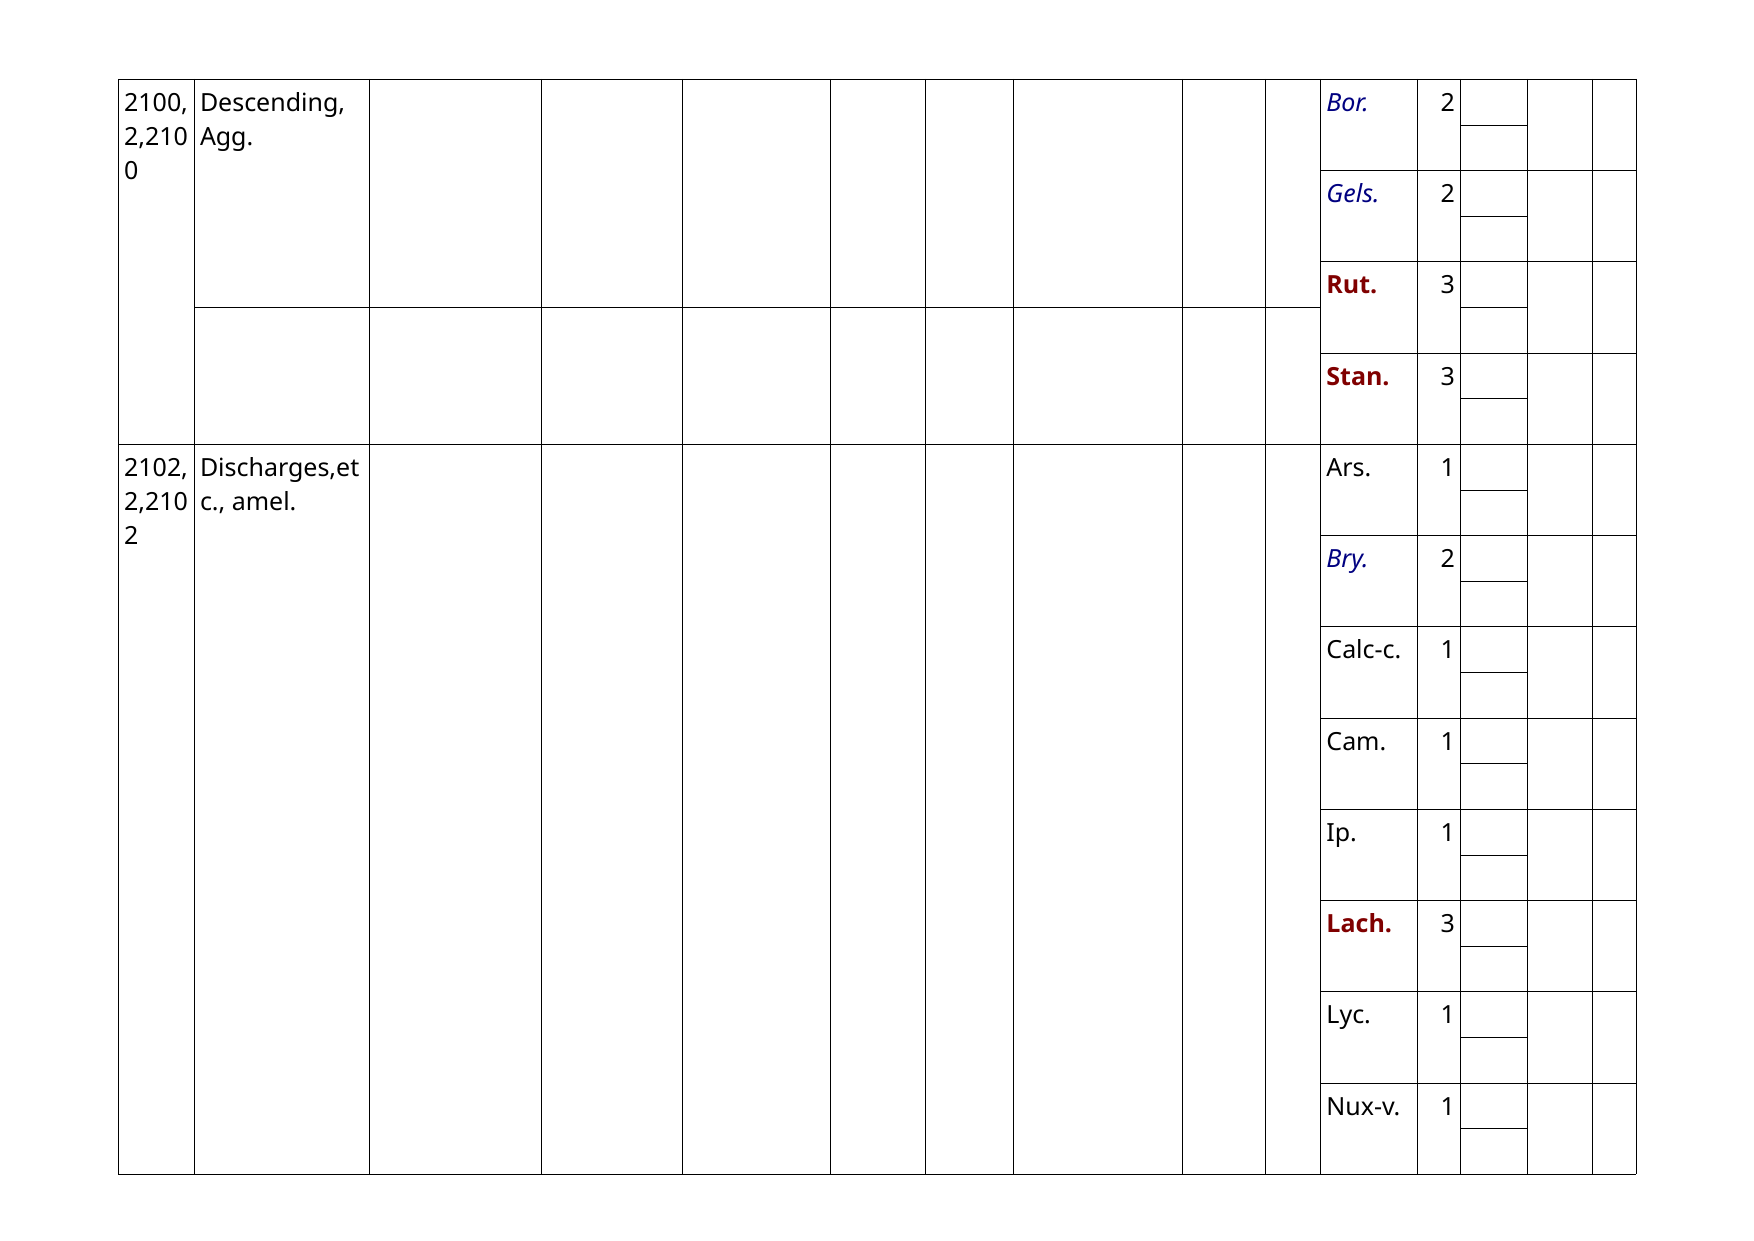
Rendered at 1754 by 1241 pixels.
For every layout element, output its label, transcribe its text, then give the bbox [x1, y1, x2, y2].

table_cell 1 [1418, 627, 1460, 718]
table_cell [1528, 536, 1592, 626]
table_cell [1528, 445, 1592, 535]
table_cell [1461, 1129, 1527, 1174]
table_cell [1528, 262, 1592, 353]
table_cell [1461, 80, 1527, 124]
table_cell [683, 80, 830, 307]
table_cell [1266, 80, 1320, 307]
table_cell [1528, 1084, 1592, 1174]
table_cell [1528, 810, 1592, 900]
table_cell 1 [1418, 719, 1460, 809]
table_cell [1528, 80, 1592, 170]
table_cell 1 [1418, 992, 1460, 1083]
table_cell [1461, 126, 1527, 170]
table_cell [1461, 764, 1527, 809]
table_cell [1593, 536, 1636, 626]
table_cell [1461, 445, 1527, 489]
table_cell [1593, 810, 1636, 900]
table_cell [1461, 171, 1527, 216]
table_cell [1593, 354, 1636, 444]
table_cell [926, 445, 1013, 1174]
table_cell [1461, 491, 1527, 535]
table_cell Gels. [1321, 171, 1417, 261]
table_cell [1593, 171, 1636, 261]
table_cell [831, 308, 925, 444]
table_cell Descending, Agg. [195, 80, 369, 307]
table_cell [1593, 719, 1636, 809]
table_cell Ip. [1321, 810, 1417, 900]
table_cell 2102,2,2102 [119, 445, 194, 1174]
table_cell [1183, 308, 1265, 444]
table_cell [1014, 308, 1182, 444]
table_cell [926, 80, 1013, 307]
table_cell [1461, 1038, 1527, 1083]
table_cell [1461, 354, 1527, 398]
table_cell Stan. [1321, 354, 1417, 444]
table_cell [1593, 992, 1636, 1083]
table_cell [683, 308, 830, 444]
table_cell [1461, 947, 1527, 991]
table_cell [1461, 536, 1527, 581]
table_cell [1593, 262, 1636, 353]
table_cell 2 [1418, 536, 1460, 626]
table_cell [1461, 856, 1527, 900]
table_cell [1266, 445, 1320, 1174]
table_cell [1461, 627, 1527, 672]
table_cell [1461, 901, 1527, 946]
table_cell [1528, 171, 1592, 261]
table_cell Bry. [1321, 536, 1417, 626]
table_cell [1461, 810, 1527, 854]
table_cell 1 [1418, 1084, 1460, 1174]
table_cell [1183, 445, 1265, 1174]
table_cell [1266, 308, 1320, 444]
table_cell 3 [1418, 901, 1460, 991]
table_cell [1461, 673, 1527, 718]
table_cell Lach. [1321, 901, 1417, 991]
table_cell [831, 80, 925, 307]
table_cell [370, 308, 541, 444]
table_cell 1 [1418, 445, 1460, 535]
table_cell [1014, 445, 1182, 1174]
table_cell [1461, 1084, 1527, 1128]
table_cell [1461, 719, 1527, 763]
table_cell [1528, 901, 1592, 991]
table_cell [542, 80, 682, 307]
table_cell [831, 445, 925, 1174]
table_cell 2100,2,2100 [119, 80, 194, 444]
table_cell Cam. [1321, 719, 1417, 809]
table_cell Bor. [1321, 80, 1417, 170]
table_cell [1014, 80, 1182, 307]
table_cell Rut. [1321, 262, 1417, 353]
table_cell Discharges,etc., amel. [195, 445, 369, 1174]
table_cell Nux-v. [1321, 1084, 1417, 1174]
table_cell 1 [1418, 810, 1460, 900]
table_cell [542, 445, 682, 1174]
table_cell [1528, 992, 1592, 1083]
table_cell 3 [1418, 354, 1460, 444]
table_cell [683, 445, 830, 1174]
table_cell [1461, 217, 1527, 261]
table_cell [1593, 627, 1636, 718]
table_cell [1461, 582, 1527, 626]
table_cell Lyc. [1321, 992, 1417, 1083]
table_cell 2 [1418, 171, 1460, 261]
table_cell [1461, 308, 1527, 353]
table_cell Calc-c. [1321, 627, 1417, 718]
table_cell 2 [1418, 80, 1460, 170]
table_cell [1461, 399, 1527, 444]
table_cell [1528, 627, 1592, 718]
table_cell Ars. [1321, 445, 1417, 535]
table_cell [542, 308, 682, 444]
table_cell [1528, 354, 1592, 444]
table_cell [1183, 80, 1265, 307]
table_cell [926, 308, 1013, 444]
table_cell [1593, 1084, 1636, 1174]
table_cell [370, 80, 541, 307]
table_cell [1528, 719, 1592, 809]
table_cell [1461, 992, 1527, 1037]
table_cell [1593, 445, 1636, 535]
table_cell [1461, 262, 1527, 307]
table_cell [1593, 901, 1636, 991]
table_cell [1593, 80, 1636, 170]
table_cell [370, 445, 541, 1174]
table_cell [195, 308, 369, 444]
table_cell 3 [1418, 262, 1460, 353]
